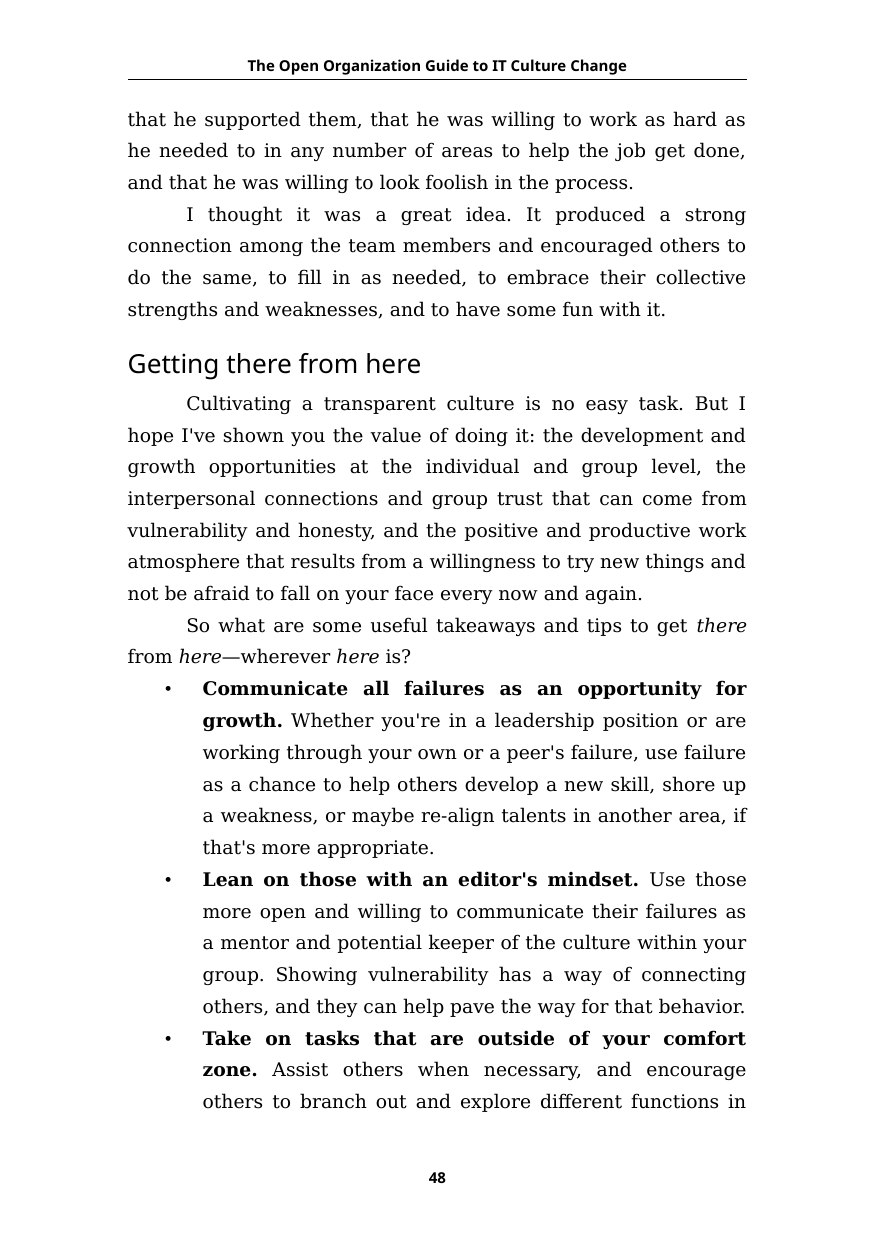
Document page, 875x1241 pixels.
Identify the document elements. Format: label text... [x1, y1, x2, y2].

text Cultivating a transparent culture is no easy task. But I hope I've shown you the value of doing it: the development and growth opportunities at the individual and group level, the interpersonal connections and group trust that can come from vulnerability and honesty, and the positive and productive work atmosphere that results from a willingness to try new things and not be afraid to fall on your face every now and again. [127, 393, 747, 605]
text that he supported them, that he was willing to work as hard as he needed to in any number of areas to help the job get done, and that he was willing to look foolish in the process. [127, 109, 747, 194]
text So what are some useful takeaways and tips to get there from here—wherever here is? [127, 615, 747, 668]
list Take on tasks that are outside of your comfort zone. Assist others when necessary, and encourage others to branch out and explore different functions in [165, 1027, 747, 1113]
list Lean on those with an editor's mindset. Use those more open and willing to communicate their failures as a mentor and potential keeper of the culture within your group. Showing vulnerability has a way of connecting others, and they can help pave the way for that behavior. [165, 869, 747, 1017]
subtitle Getting there from here [127, 345, 747, 381]
list Communicate all failures as an opportunity for growth. Whether you're in a leadership position or are working through your own or a peer's failure, use failure as a chance to help others develop a new skill, shore up a weakness, or maybe re-align talents in another area, if that's more appropriate. [165, 678, 747, 859]
text I thought it was a great idea. It produced a strong connection among the team members and encouraged others to do the same, to fill in as needed, to embrace their collective strengths and weaknesses, and to have some fun with it. [127, 204, 747, 321]
